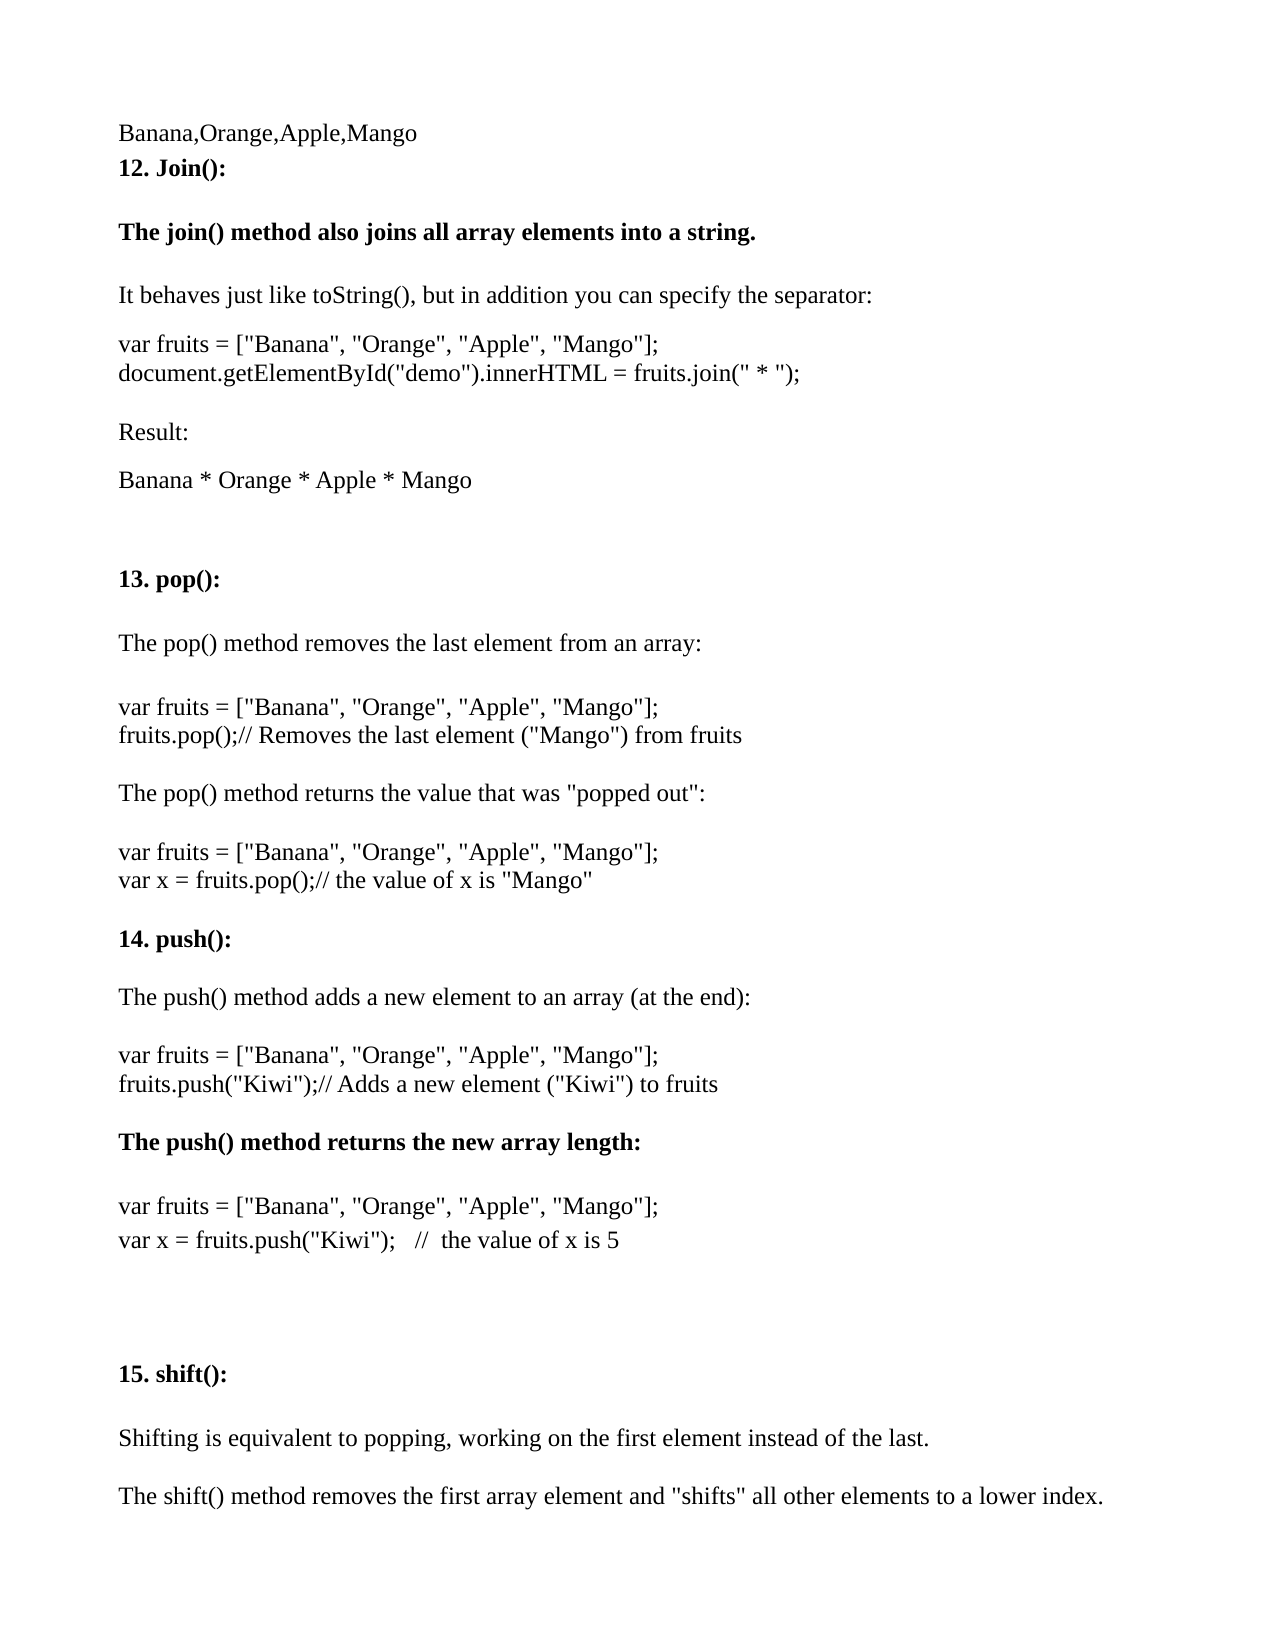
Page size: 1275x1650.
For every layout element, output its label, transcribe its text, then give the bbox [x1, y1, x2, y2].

text Shifting is equivalent to popping, working on the first element instead of the last. [118, 1417, 1157, 1451]
text Banana * Orange * Apple * Mango [118, 466, 1157, 494]
text var fruits = ["Banana", "Orange", "Apple", "Mango"]; fruits.push("Kiwi");// Adds a new element ("Kiwi") to fruits [118, 1040, 1157, 1098]
text Result: [118, 417, 1157, 445]
text It behaves just like toString(), but in addition you can specify the separator: [118, 281, 1157, 309]
text The join() method also joins all array elements into a string. [118, 217, 1157, 245]
text The push() method returns the new array length: [118, 1127, 1157, 1156]
text 13. pop(): [118, 564, 1157, 592]
text The push() method adds a new element to an array (at the end): [118, 982, 1157, 1011]
text The pop() method returns the value that was "popped out": [118, 778, 1157, 807]
text 12. Join(): [118, 153, 1157, 181]
text var fruits = ["Banana", "Orange", "Apple", "Mango"]; var x = fruits.pop();// the value of x is "Mango" [118, 837, 1157, 894]
text The shift() method removes the first array element and "shifts" all other elements to a lower index. [118, 1481, 1157, 1509]
text The pop() method removes the last element from an array: [118, 628, 1157, 656]
text var fruits = ["Banana", "Orange", "Apple", "Mango"]; document.getElementById("demo").innerHTML = fruits.join(" * "); [118, 329, 1157, 387]
text var fruits = ["Banana", "Orange", "Apple", "Mango"]; var x = fruits.push("Kiwi"); // the value of x is 5 [118, 1191, 1157, 1254]
text 14. push(): [118, 924, 1157, 952]
text 15. shift(): [118, 1353, 1157, 1387]
text var fruits = ["Banana", "Orange", "Apple", "Mango"]; fruits.pop();// Removes the last element ("Mango") from fruits [118, 692, 1157, 749]
text Banana,Orange,Apple,Mango [118, 118, 1157, 147]
